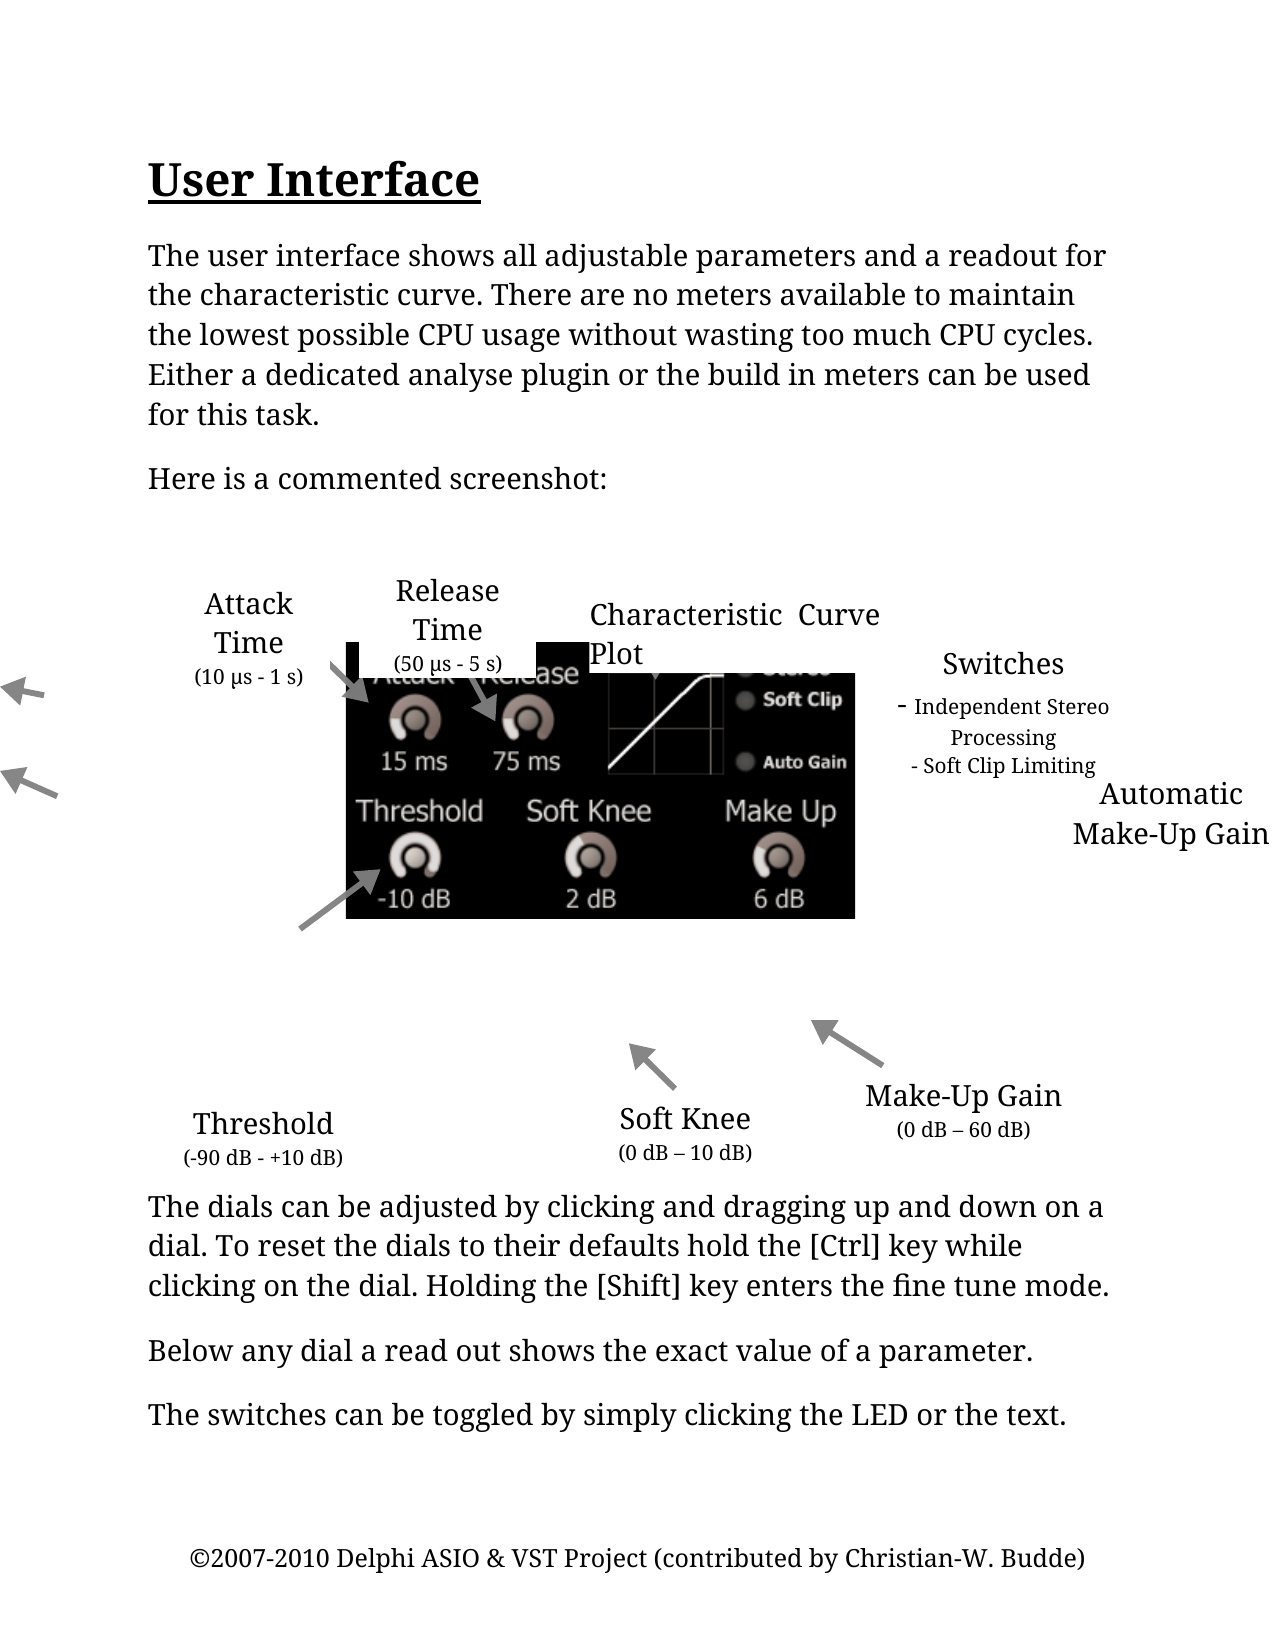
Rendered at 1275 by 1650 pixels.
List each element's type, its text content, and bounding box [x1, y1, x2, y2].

text Soft Knee (0 dB – 10 dB) [600, 1099, 770, 1167]
text Release Time (50 µs - 5 s) [359, 570, 536, 678]
text Switches - Independent Stereo Processing - Soft Clip Limiting [888, 644, 1119, 780]
picture [345, 642, 856, 919]
text Below any dial a read out shows the exact value of a parameter. [148, 1330, 1127, 1369]
text Attack Time (10 µs - 1 s) [167, 583, 330, 691]
text Threshold (-90 dB - +10 dB) [178, 1103, 348, 1171]
text Make-Up Gain (0 dB – 60 dB) [860, 1076, 1067, 1144]
text Characteristic Curve Plot [589, 594, 928, 673]
text The dials can be adjusted by clicking and dragging up and down on a dial. To reset the dials to their defaults hold the [Ctrl] key while clicking on the dial. Holding the [Shift] key enters the fine tune mode. [148, 1186, 1127, 1305]
subtitle User Interface [148, 148, 1127, 210]
picture [345, 642, 359, 683]
text The user interface shows all adjustable parameters and a readout for the characteristic curve. There are no meters available to maintain the lowest possible CPU usage without wasting too much CPU cycles. Either a dedicated analyse plugin or the build in meters can be used for this task. [148, 235, 1127, 433]
text The switches can be toggled by simply clicking the LED or the text. [148, 1394, 1127, 1434]
text Automatic Make-Up Gain [1067, 773, 1275, 853]
text Here is a commented screenshot: [148, 458, 1127, 498]
